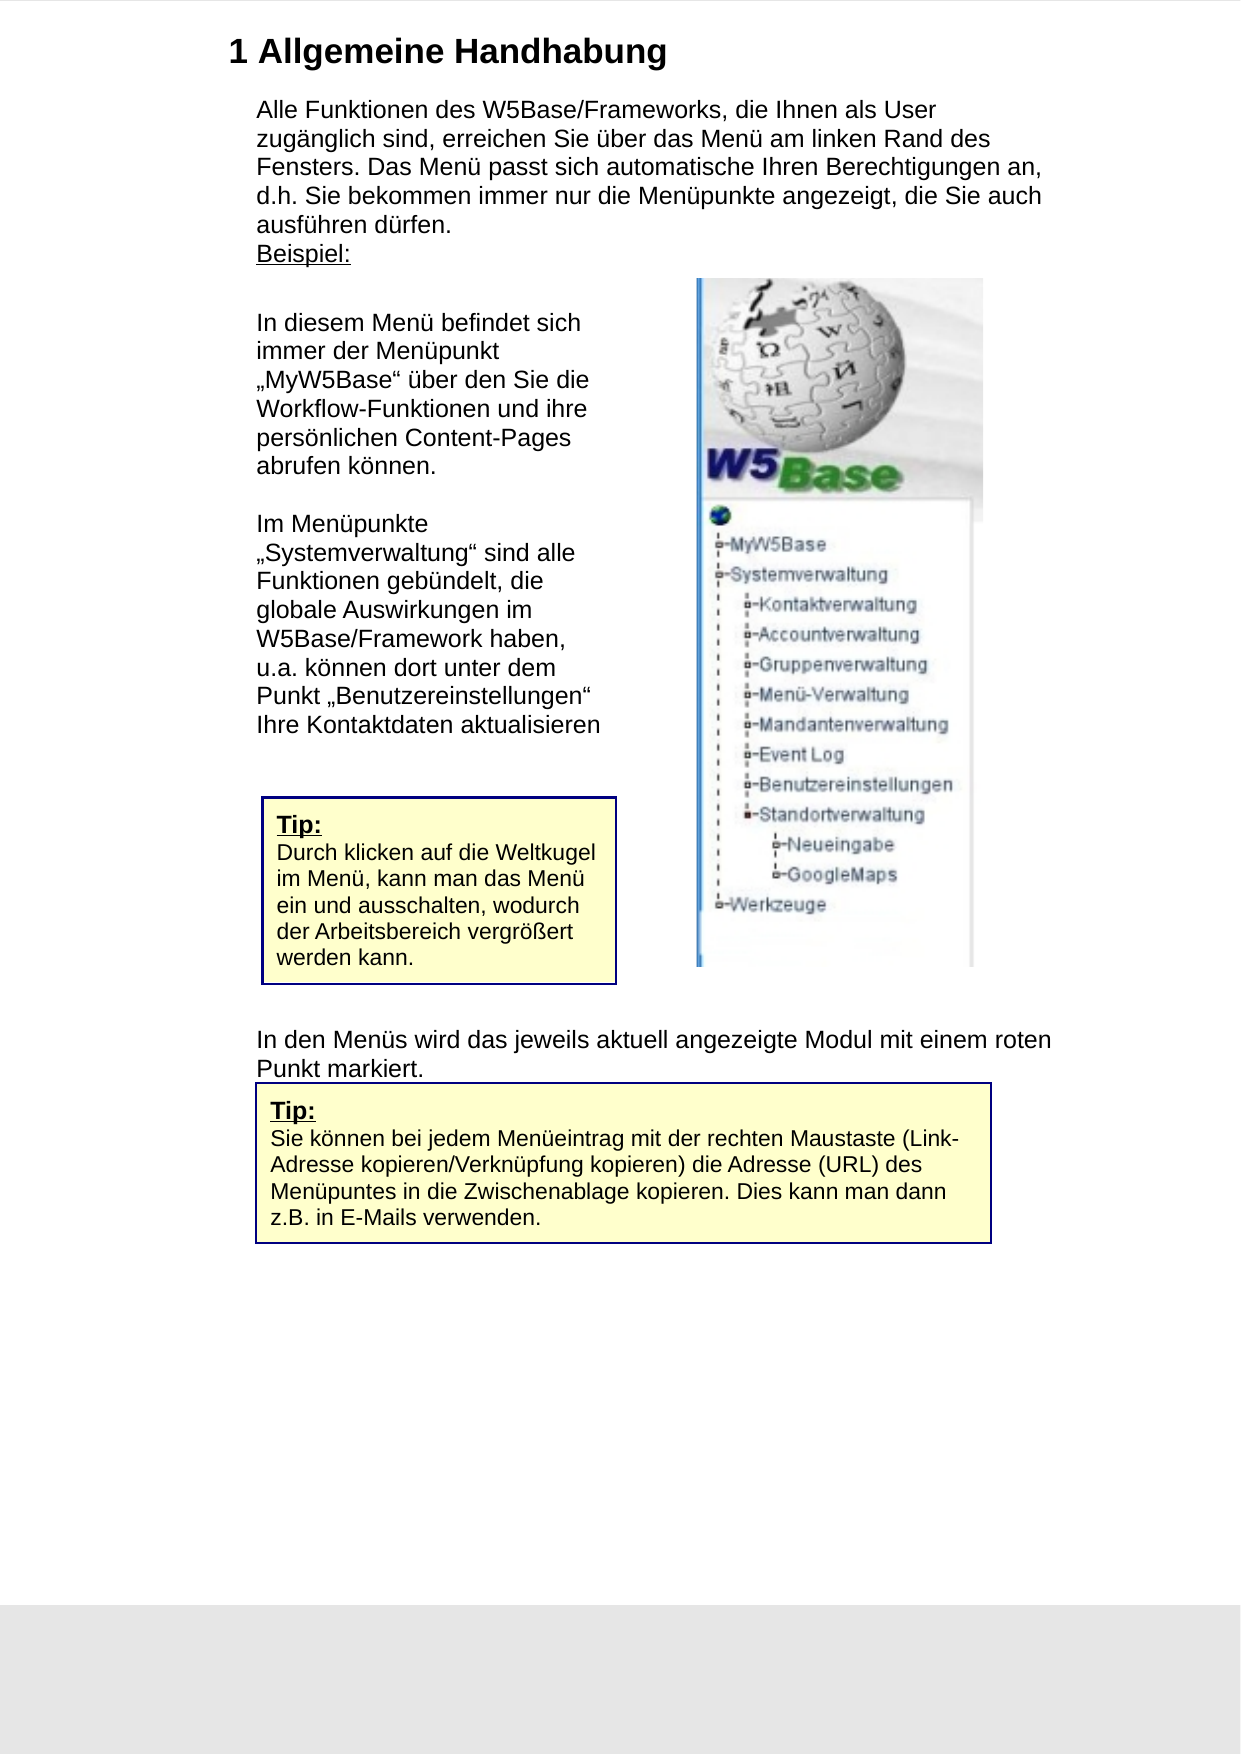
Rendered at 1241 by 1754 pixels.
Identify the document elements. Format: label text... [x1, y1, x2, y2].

table_cell In den Menüs wird das jeweils aktuell angezeigte Modul mit einem roten Punkt markiert. [177, 1019, 1063, 1309]
picture [696, 278, 984, 967]
table_cell Alle Funktionen des W5Base/Frameworks, die Ihnen als User zugänglich sind, erreichen Sie über das Menü am linken Rand des Fensters. Das Menü passt sich automatische Ihren Berechtigungen an, d.h. Sie bekommen immer nur die Menüpunkte angezeigt, die Sie auch ausführen dürfen. Beispiel: [177, 89, 1063, 273]
table_cell In diesem Menü befindet sich immer der Menüpunkt „MyW5Base“ über den Sie die Workflow-Funktionen und ihre persönlichen Content-Pages abrufen können. Im Menüpunkte „Systemverwaltung“ sind alle Funktionen gebündelt, die globale Auswirkungen im W5Base/Framework haben, u.a. können dort unter dem Punkt „Benutzereinstellungen“ Ihre Kontaktdaten aktualisieren [177, 273, 616, 1019]
table_header Tip: Sie können bei jedem Menüeintrag mit der rechten Maustaste (Link-Adresse kopieren/Verknüpfung kopieren) die Adresse (URL) des Menüpuntes in die Zwischenablage kopieren. Dies kann man dann z.B. in E-Mails verwenden. [257, 1084, 990, 1242]
table_header Tip: Durch klicken auf die Weltkugel im Menü, kann man das Menü ein und ausschalten, wodurch der Arbeitsbereich vergrößert werden kann. [264, 799, 615, 982]
table_cell [616, 273, 1063, 1019]
table_header Allgemeine Handhabung [177, 0, 1063, 89]
